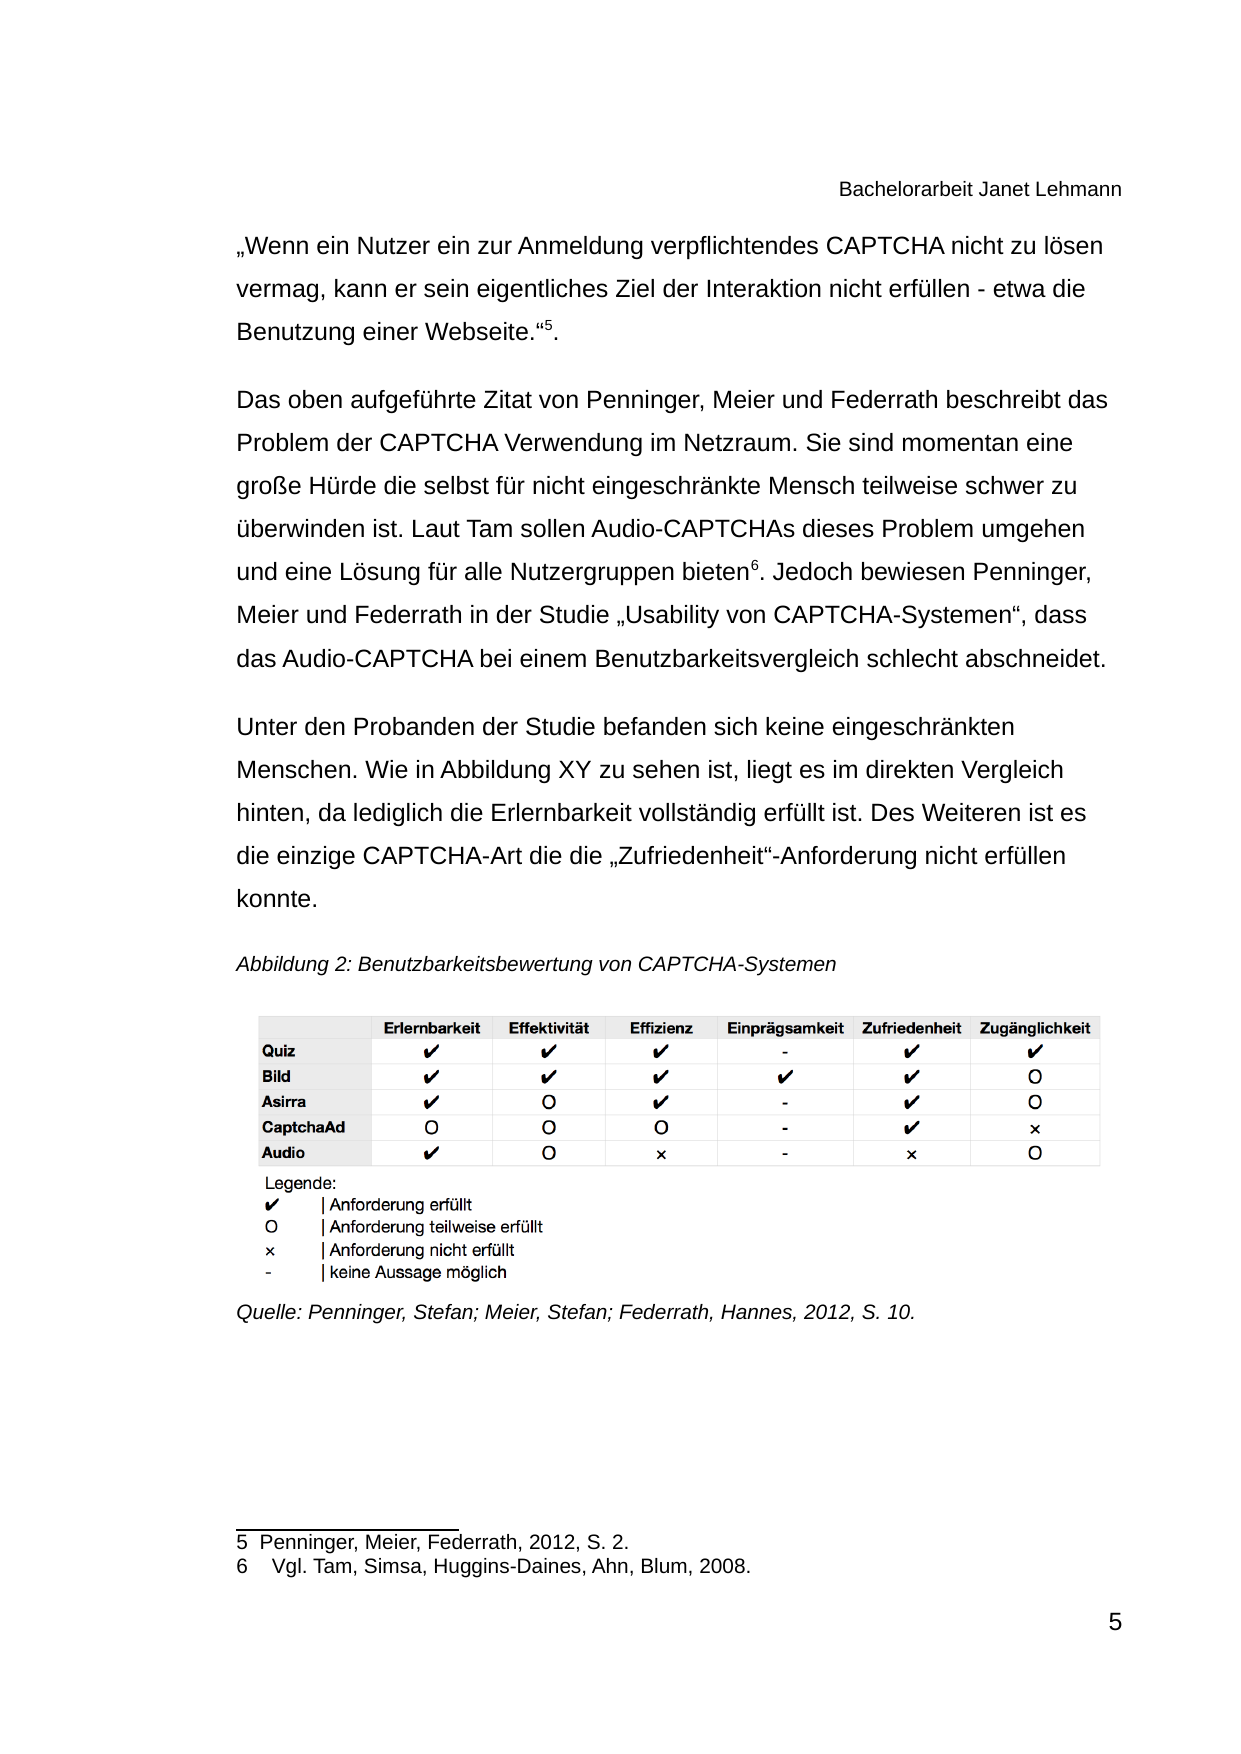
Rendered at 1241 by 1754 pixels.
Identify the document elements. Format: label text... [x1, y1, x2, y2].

text „Wenn ein Nutzer ein zur Anmeldung verpflichtendes CAPTCHA nicht zu lösen vermag, kann er sein eigentliches Ziel der Interaktion nicht erfüllen - etwa die Benutzung einer Webseite.“. [236, 231, 1122, 346]
text Das oben aufgeführte Zitat von Penninger, Meier und Federrath beschreibt das Problem der CAPTCHA Verwendung im Netzraum. Sie sind momentan eine große Hürde die selbst für nicht eingeschränkte Mensch teilweise schwer zu überwinden ist. Laut Tam sollen Audio-CAPTCHAs dieses Problem umgehen und eine Lösung für alle Nutzergruppen bieten. Jedoch bewiesen Penninger, Meier und Federrath in der Studie „Usability von CAPTCHA-Systemen“, dass das Audio-CAPTCHA bei einem Benutzbarkeitsvergleich schlecht abschneidet. [236, 385, 1122, 672]
text Abbildung 2: Benutzbarkeitsbewertung von CAPTCHA-Systemen [236, 952, 1122, 988]
text Unter den Probanden der Studie befanden sich keine eingeschränkten Menschen. Wie in Abbildung XY zu sehen ist, liegt es im direkten Vergleich hinten, da lediglich die Erlernbarkeit vollständig erfüllt ist. Des Weiteren ist es die einzige CAPTCHA-Art die die „Zufriedenheit“-Anforderung nicht erfüllen konnte. [236, 711, 1122, 913]
text Quelle: Penninger, Stefan; Meier, Stefan; Federrath, Hannes, 2012, S. 10. [236, 1296, 1122, 1323]
text Penninger, Meier, Federrath, 2012, S. 2. [236, 1530, 1122, 1554]
picture [236, 988, 1123, 1296]
text Vgl. Tam, Simsa, Huggins-Daines, Ahn, Blum, 2008. [236, 1554, 1122, 1578]
